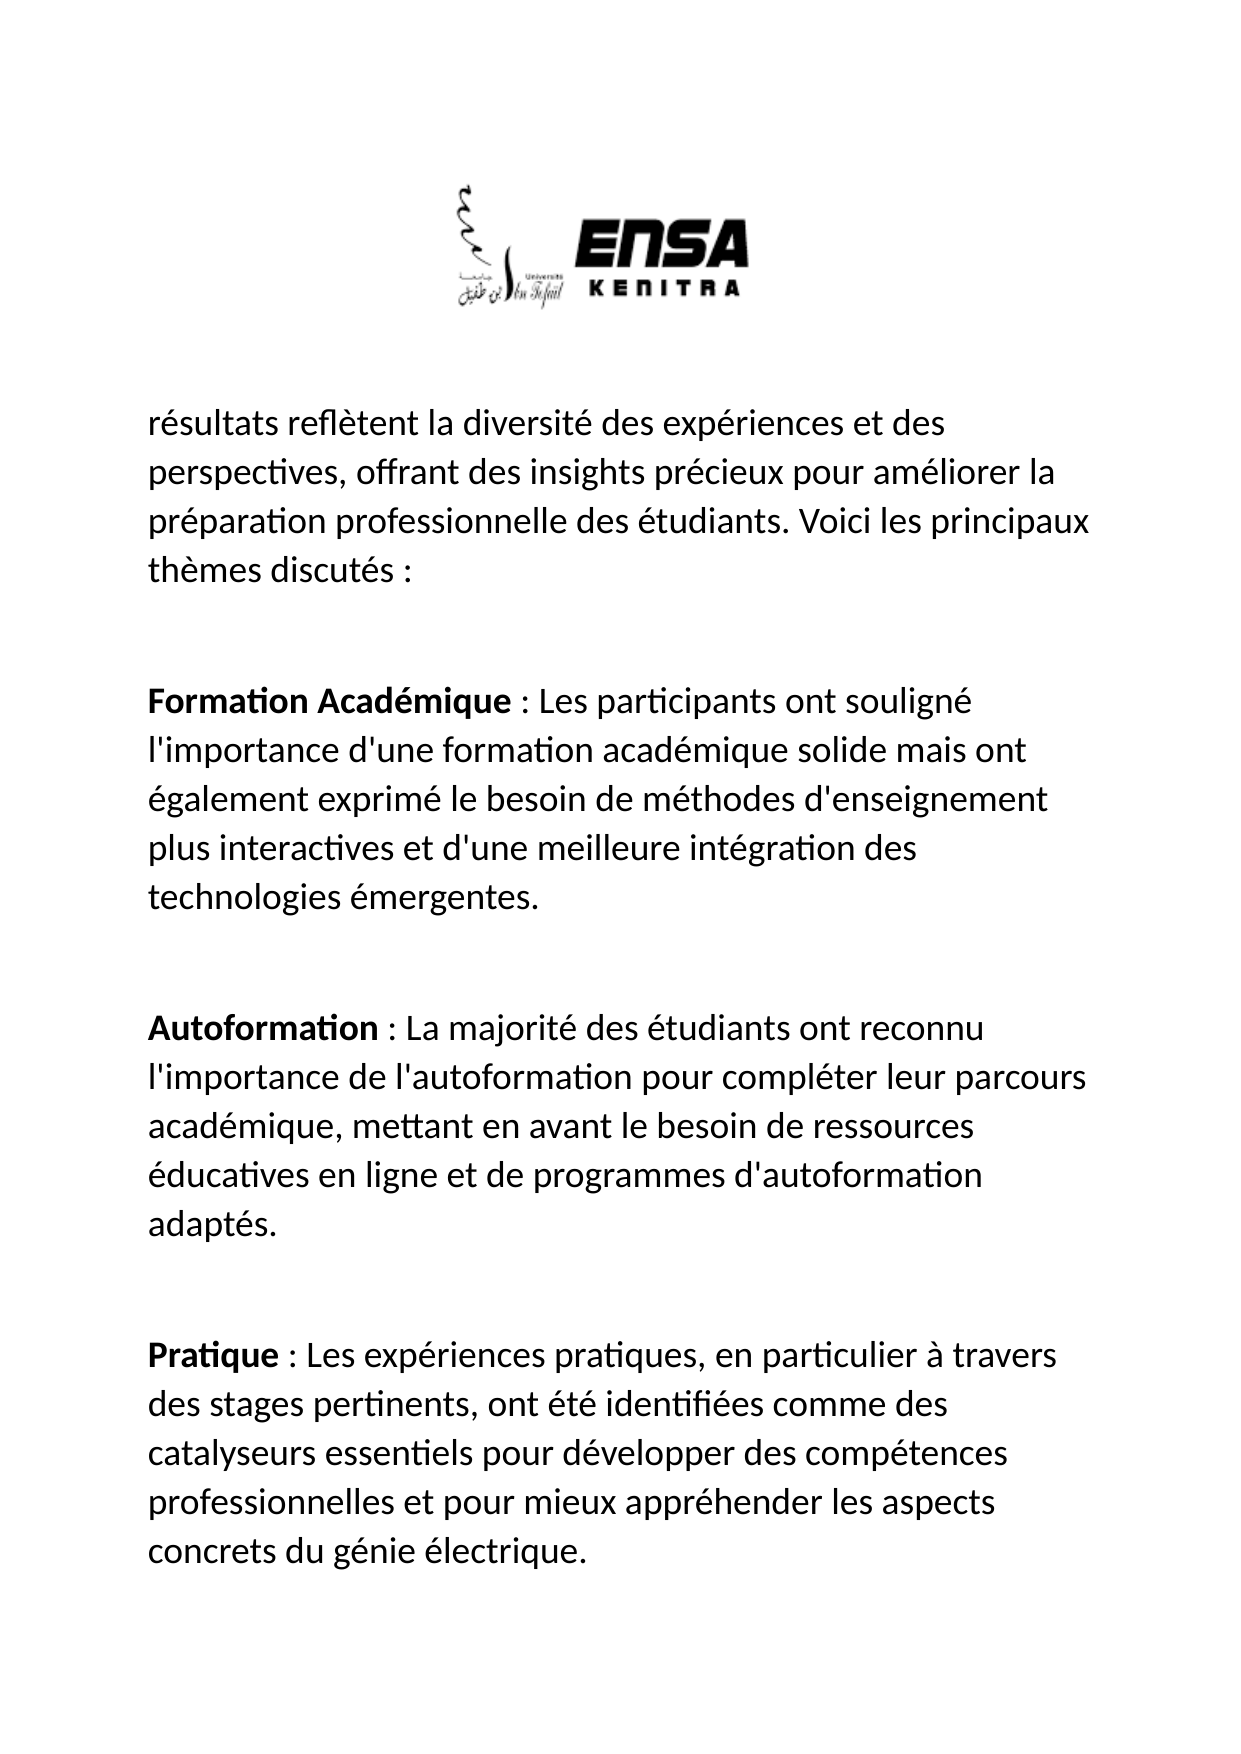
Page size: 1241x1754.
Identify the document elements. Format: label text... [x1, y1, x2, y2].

text Autoformation : La majorité des étudiants ont reconnu l'importance de l'autoformation pour compléter leur parcours académique, mettant en avant le besoin de ressources éducatives en ligne et de programmes d'autoformation adaptés. [148, 1004, 1093, 1246]
text Formation Académique : Les participants ont souligné l'importance d'une formation académique solide mais ont également exprimé le besoin de méthodes d'enseignement plus interactives et d'une meilleure intégration des technologies émergentes. [148, 677, 1093, 918]
text Pratique : Les expériences pratiques, en particulier à travers des stages pertinents, ont été identifiées comme des catalyseurs essentiels pour développer des compétences professionnelles et pour mieux appréhender les aspects concrets du génie électrique. [148, 1331, 1093, 1573]
text résultats reflètent la diversité des expériences et des perspectives, offrant des insights précieux pour améliorer la préparation professionnelle des étudiants. Voici les principaux thèmes discutés : [148, 399, 1093, 591]
